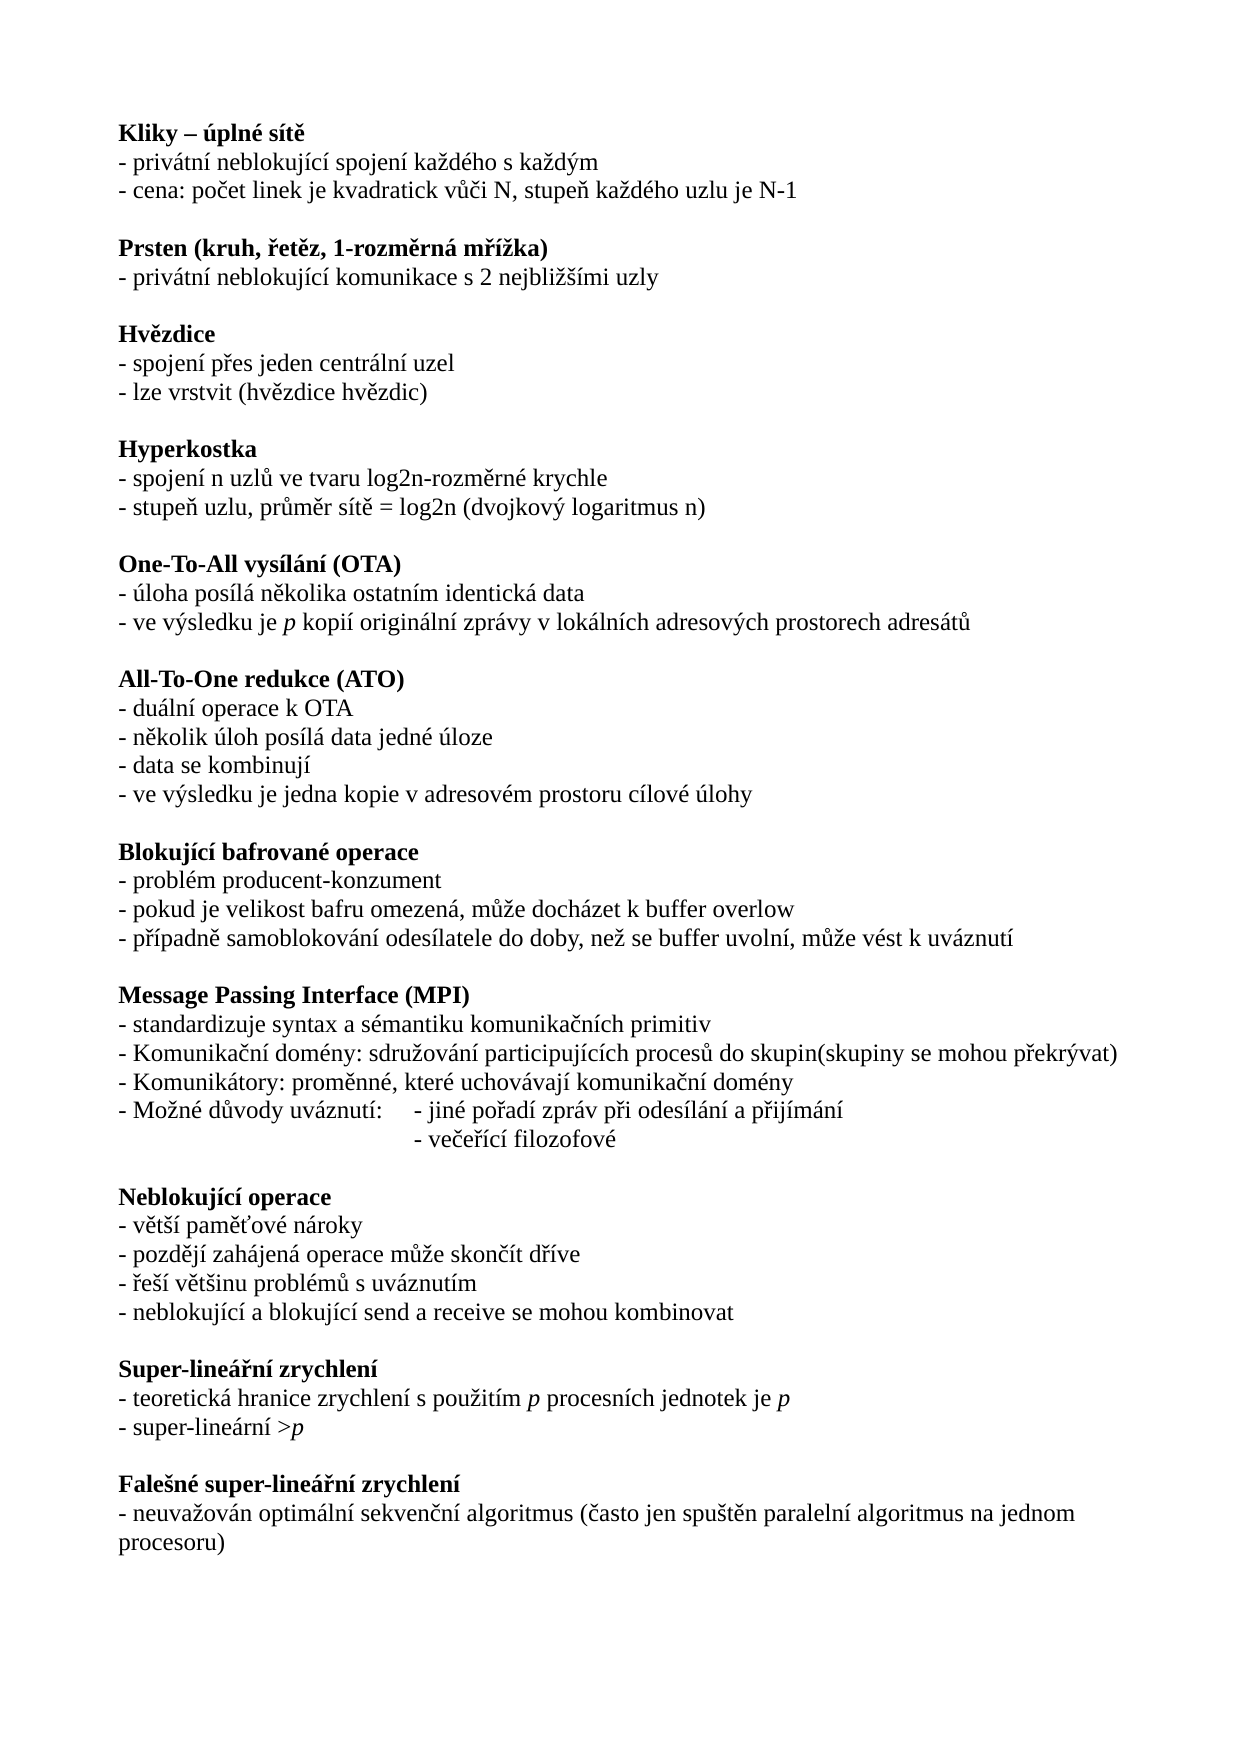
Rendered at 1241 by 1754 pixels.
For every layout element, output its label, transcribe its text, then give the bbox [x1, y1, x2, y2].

text - Komunikační domény: sdružování participujících procesů do skupin(skupiny se mohou překrývat) [118, 1038, 1122, 1067]
text Message Passing Interface (MPI) [118, 981, 1122, 1009]
text - neblokující a blokující send a receive se mohou kombinovat [118, 1297, 1122, 1326]
text Neblokující operace [118, 1182, 1122, 1211]
text - duální operace k OTA [118, 693, 1122, 722]
text Hvězdice [118, 319, 1122, 348]
text Hyperkostka [118, 434, 1122, 463]
text - pokud je velikost bafru omezená, může docházet k buffer overlow [118, 894, 1122, 923]
text - řeší většinu problémů s uváznutím [118, 1268, 1122, 1297]
text - úloha posílá několika ostatním identická data [118, 578, 1122, 607]
text - spojení přes jeden centrální uzel [118, 348, 1122, 377]
text - cena: počet linek je kvadratick vůči N, stupeň každého uzlu je N-1 [118, 176, 1122, 204]
text One-To-All vysílání (OTA) [118, 549, 1122, 578]
text Blokující bafrované operace [118, 837, 1122, 866]
text - večeřící filozofové [118, 1124, 1122, 1153]
text - lze vrstvit (hvězdice hvězdic) [118, 377, 1122, 406]
text - teoretická hranice zrychlení s použitím p procesních jednotek je p [118, 1383, 1122, 1412]
text - neuvažován optimální sekvenční algoritmus (často jen spuštěn paralelní algoritmus na jednom procesoru) [118, 1498, 1122, 1556]
text Prsten (kruh, řetěz, 1-rozměrná mřížka) [118, 233, 1122, 262]
text Kliky – úplné sítě [118, 118, 1122, 147]
text - případně samoblokování odesílatele do doby, než se buffer uvolní, může vést k uváznutí [118, 923, 1122, 952]
text - spojení n uzlů ve tvaru log2n-rozměrné krychle [118, 463, 1122, 492]
text - větší paměťové nároky [118, 1211, 1122, 1239]
text - problém producent-konzument [118, 866, 1122, 894]
text - super-lineární >p [118, 1412, 1122, 1441]
text - privátní neblokující spojení každého s každým [118, 147, 1122, 176]
text Falešné super-lineářní zrychlení [118, 1469, 1122, 1498]
text - ve výsledku je jedna kopie v adresovém prostoru cílové úlohy [118, 779, 1122, 808]
text - ve výsledku je p kopií originální zprávy v lokálních adresových prostorech adresátů [118, 607, 1122, 636]
text - Komunikátory: proměnné, které uchovávají komunikační domény [118, 1067, 1122, 1096]
text Super-lineářní zrychlení [118, 1354, 1122, 1383]
text - Možné důvody uváznutí: - jiné pořadí zpráv při odesílání a přijímání [118, 1096, 1122, 1124]
text - data se kombinují [118, 751, 1122, 779]
text - pozdějí zahájená operace může skončít dříve [118, 1239, 1122, 1268]
text - standardizuje syntax a sémantiku komunikačních primitiv [118, 1009, 1122, 1038]
text All-To-One redukce (ATO) [118, 664, 1122, 693]
text - stupeň uzlu, průměr sítě = log2n (dvojkový logaritmus n) [118, 492, 1122, 521]
text - privátní neblokující komunikace s 2 nejbližšími uzly [118, 262, 1122, 291]
text - několik úloh posílá data jedné úloze [118, 722, 1122, 751]
